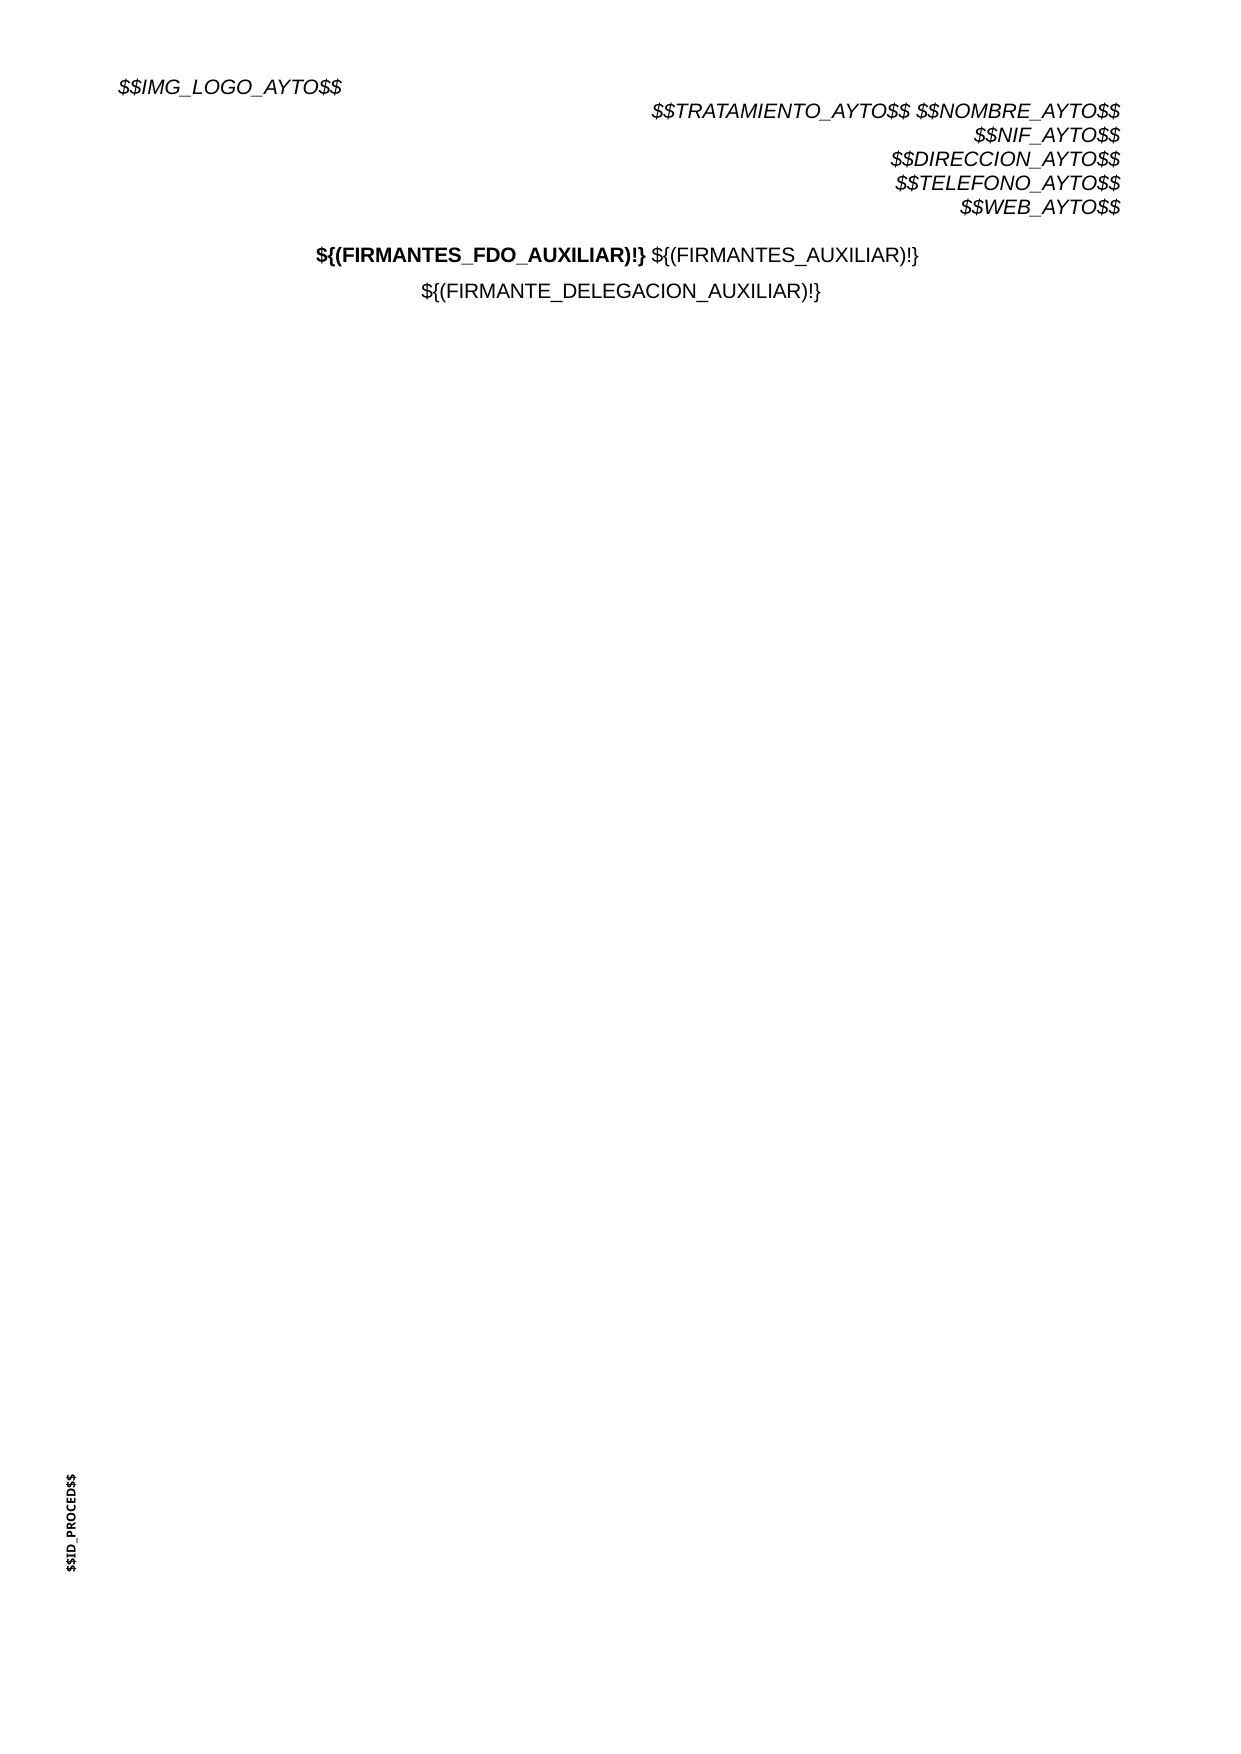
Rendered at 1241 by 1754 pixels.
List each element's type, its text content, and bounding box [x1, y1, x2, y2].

text ${(FIRMANTE_DELEGACION_AUXILIAR)!} [151, 279, 1096, 303]
text [#if FIRMANTES!?length > 1] [#assign FIRMANTES_FDO_AUXILIAR="Fdo:"] [#assign FIRMANTES_AUXILIAR=FIRMANTES] [#if FIRMANTE_DELEGACION!?length > 1] [#assign FIRMANTE_DELEGACION_AUXILIAR=FIRMANTE_DELEGACION] [/#if] [/#if]${(FIRMANTES_FDO_AUXILIAR)!} ${(FIRMANTES_AUXILIAR)!} [118, 243, 1122, 267]
